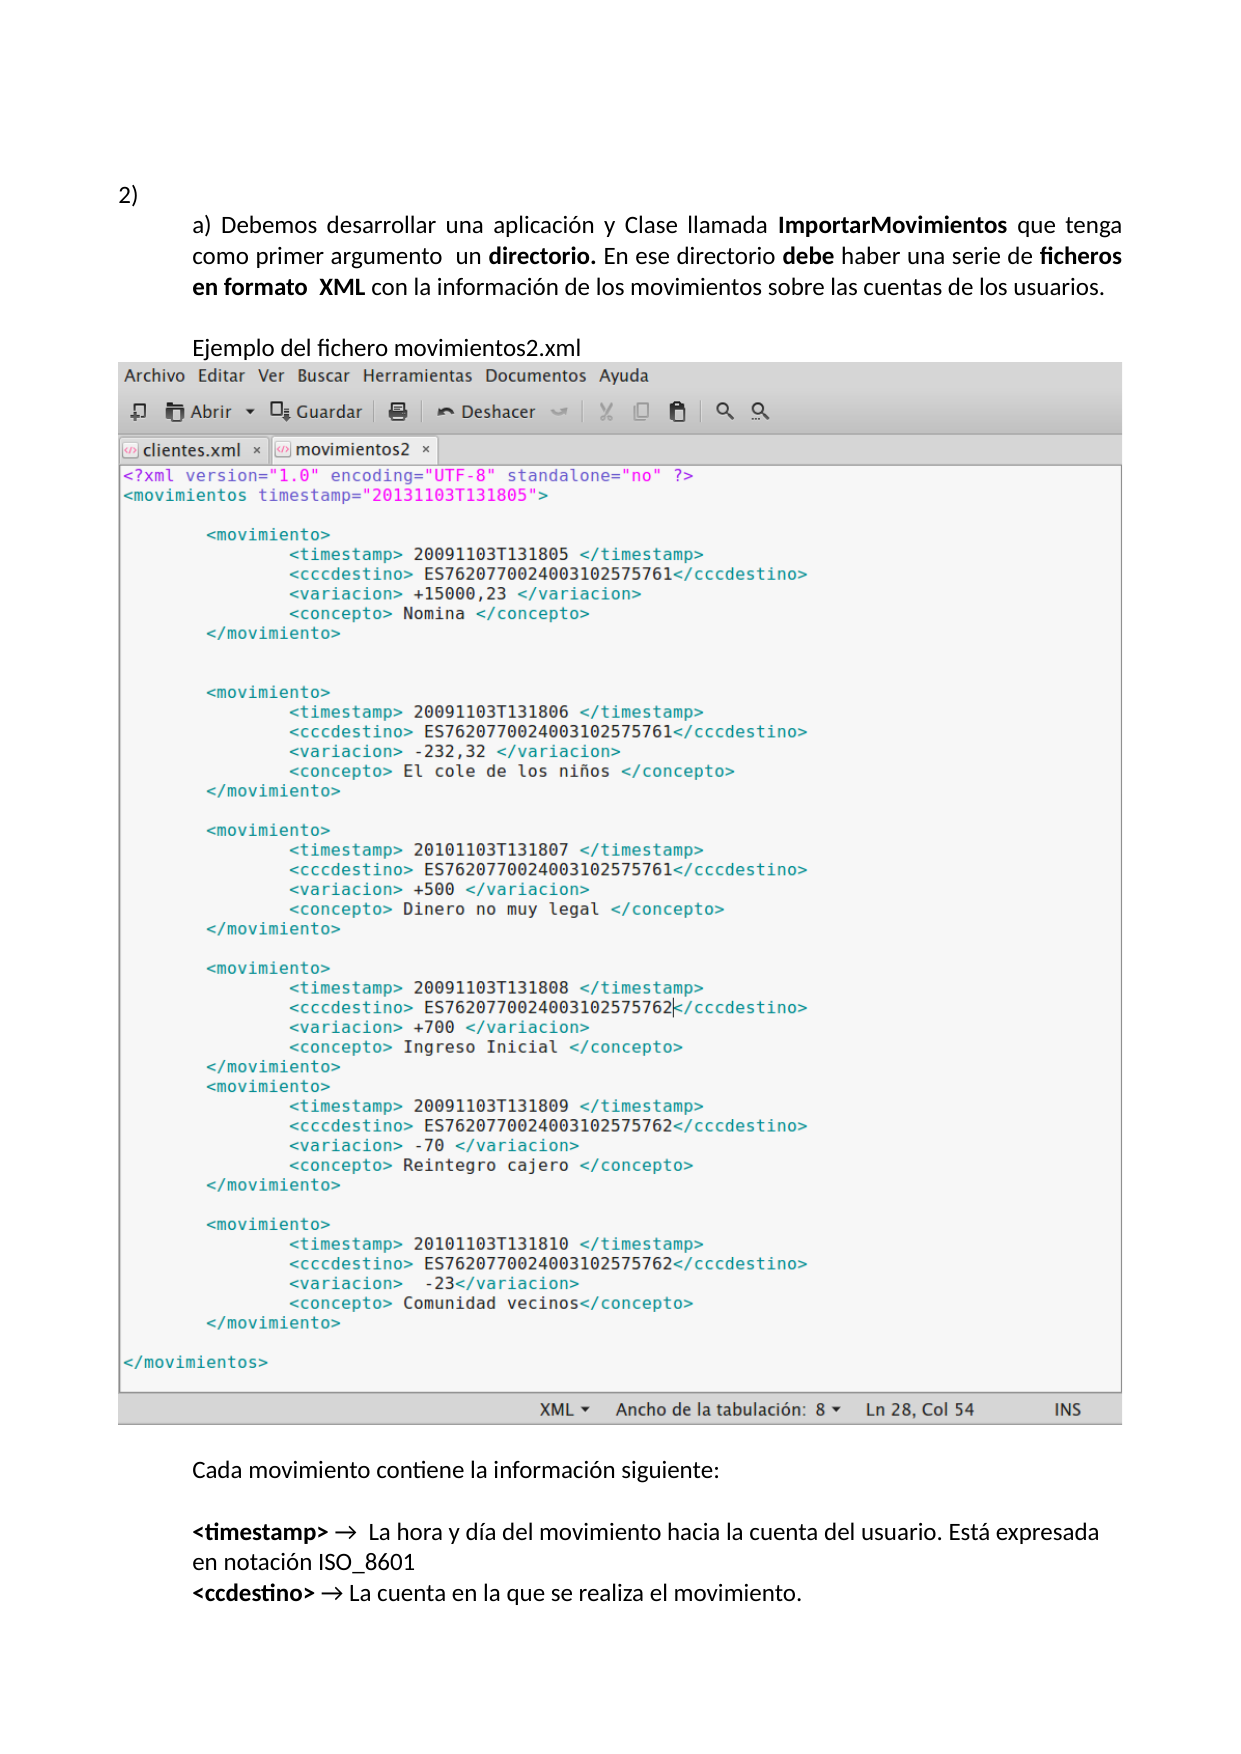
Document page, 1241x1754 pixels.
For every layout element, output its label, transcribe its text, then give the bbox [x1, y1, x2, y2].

text <ccdestino> → La cuenta en la que se realiza el movimiento. [192, 1577, 1122, 1607]
text <timestamp> → La hora y día del movimiento hacia la cuenta del usuario. Está expresada en notación ISO_8601 [192, 1516, 1122, 1577]
text a) Debemos desarrollar una aplicación y Clase llamada ImportarMovimientos que tenga como primer argumento un directorio. En ese directorio debe haber una serie de ficheros en formato XML con la información de los movimientos sobre las cuentas de los usuarios. [192, 210, 1122, 301]
picture [118, 362, 1123, 1425]
text Ejemplo del fichero movimientos2.xml [118, 332, 1122, 362]
text 2) [118, 179, 1122, 210]
text Cada movimiento contiene la información siguiente: [192, 1455, 1122, 1485]
